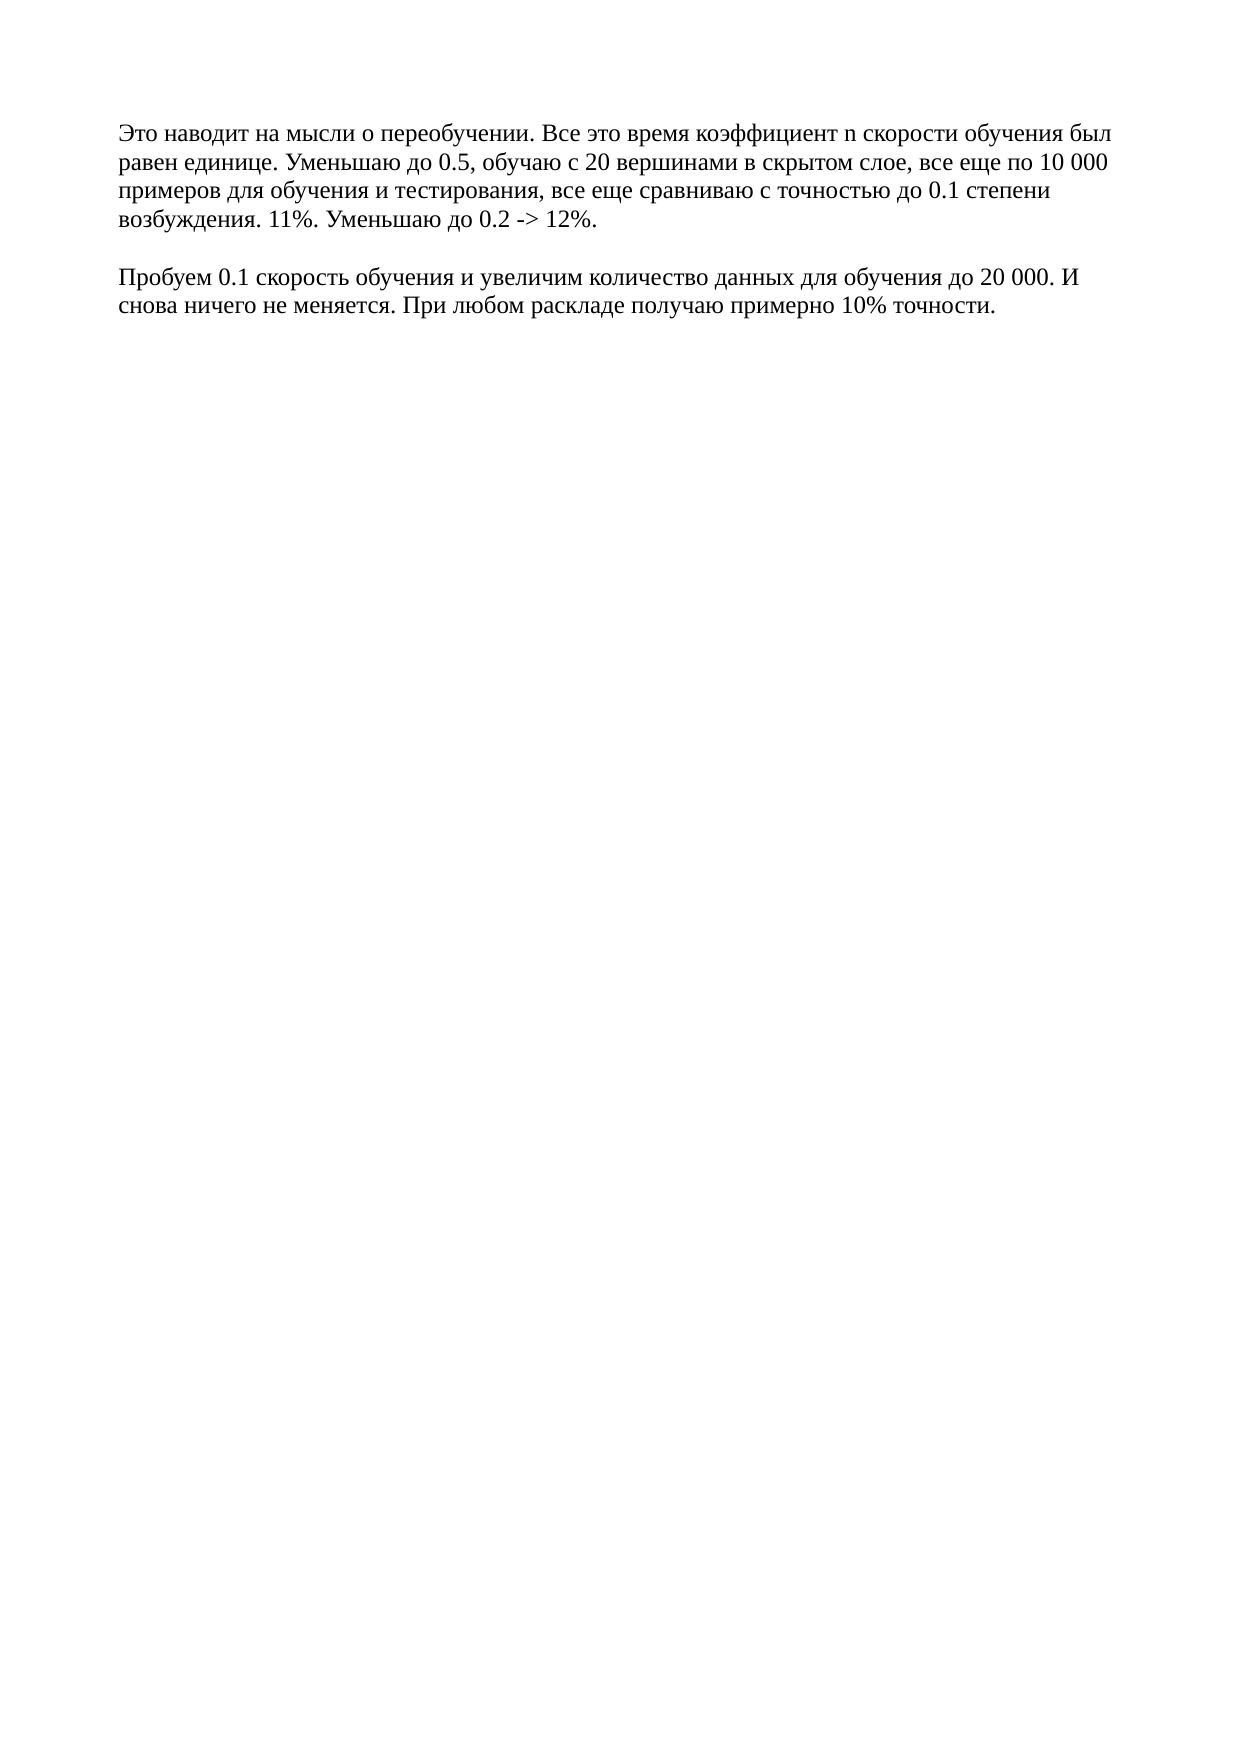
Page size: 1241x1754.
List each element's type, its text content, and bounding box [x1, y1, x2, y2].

text Это наводит на мысли о переобучении. Все это время коэффициент n скорости обучения был равен единице. Уменьшаю до 0.5, обучаю с 20 вершинами в скрытом слое, все еще по 10 000 примеров для обучения и тестирования, все еще сравниваю с точностью до 0.1 степени возбуждения. 11%. Уменьшаю до 0.2 -> 12%. [118, 118, 1122, 233]
text Пробуем 0.1 скорость обучения и увеличим количество данных для обучения до 20 000. И снова ничего не меняется. При любом раскладе получаю примерно 10% точности. [118, 262, 1122, 319]
